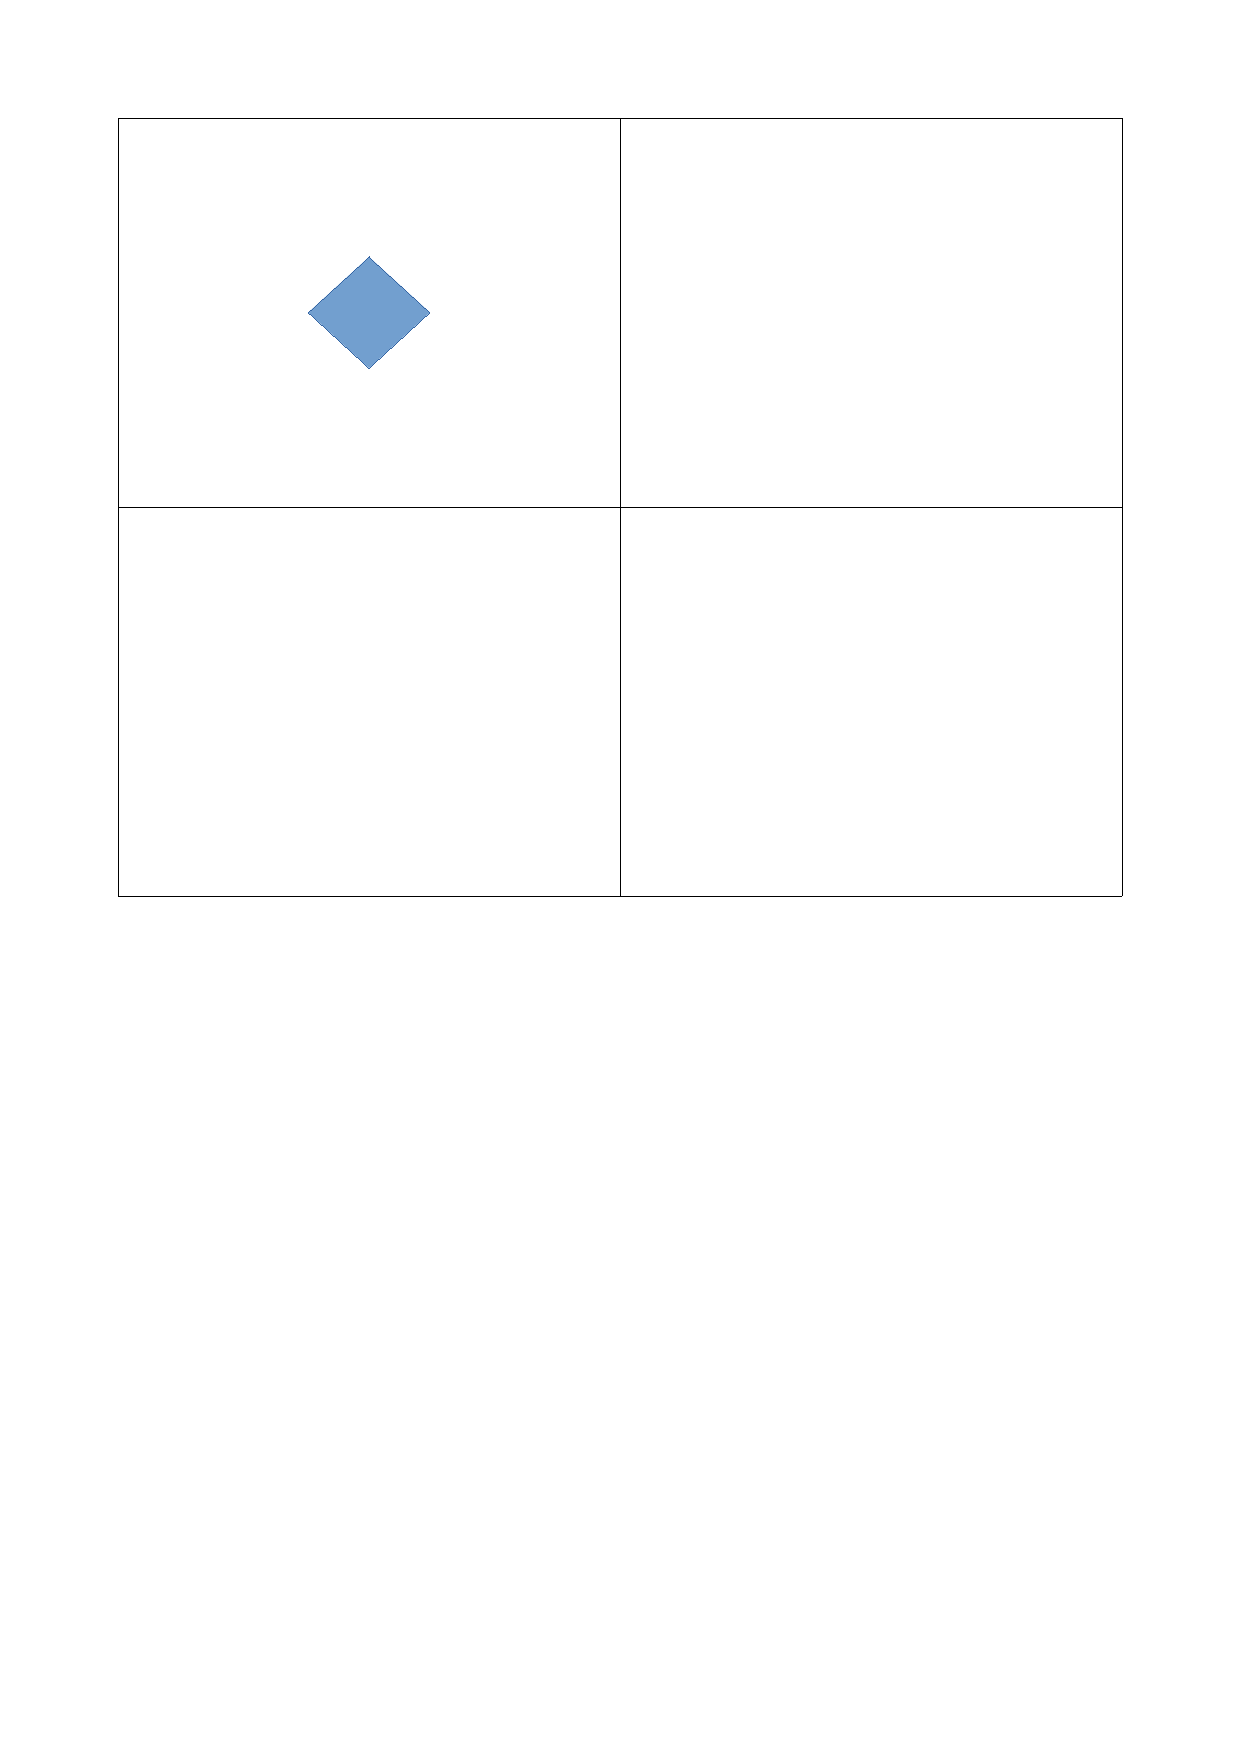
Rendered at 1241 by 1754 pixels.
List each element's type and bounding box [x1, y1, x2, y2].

table_cell [621, 508, 1122, 896]
table_cell [119, 119, 620, 507]
table_cell [119, 508, 620, 896]
table_cell [621, 119, 1122, 507]
